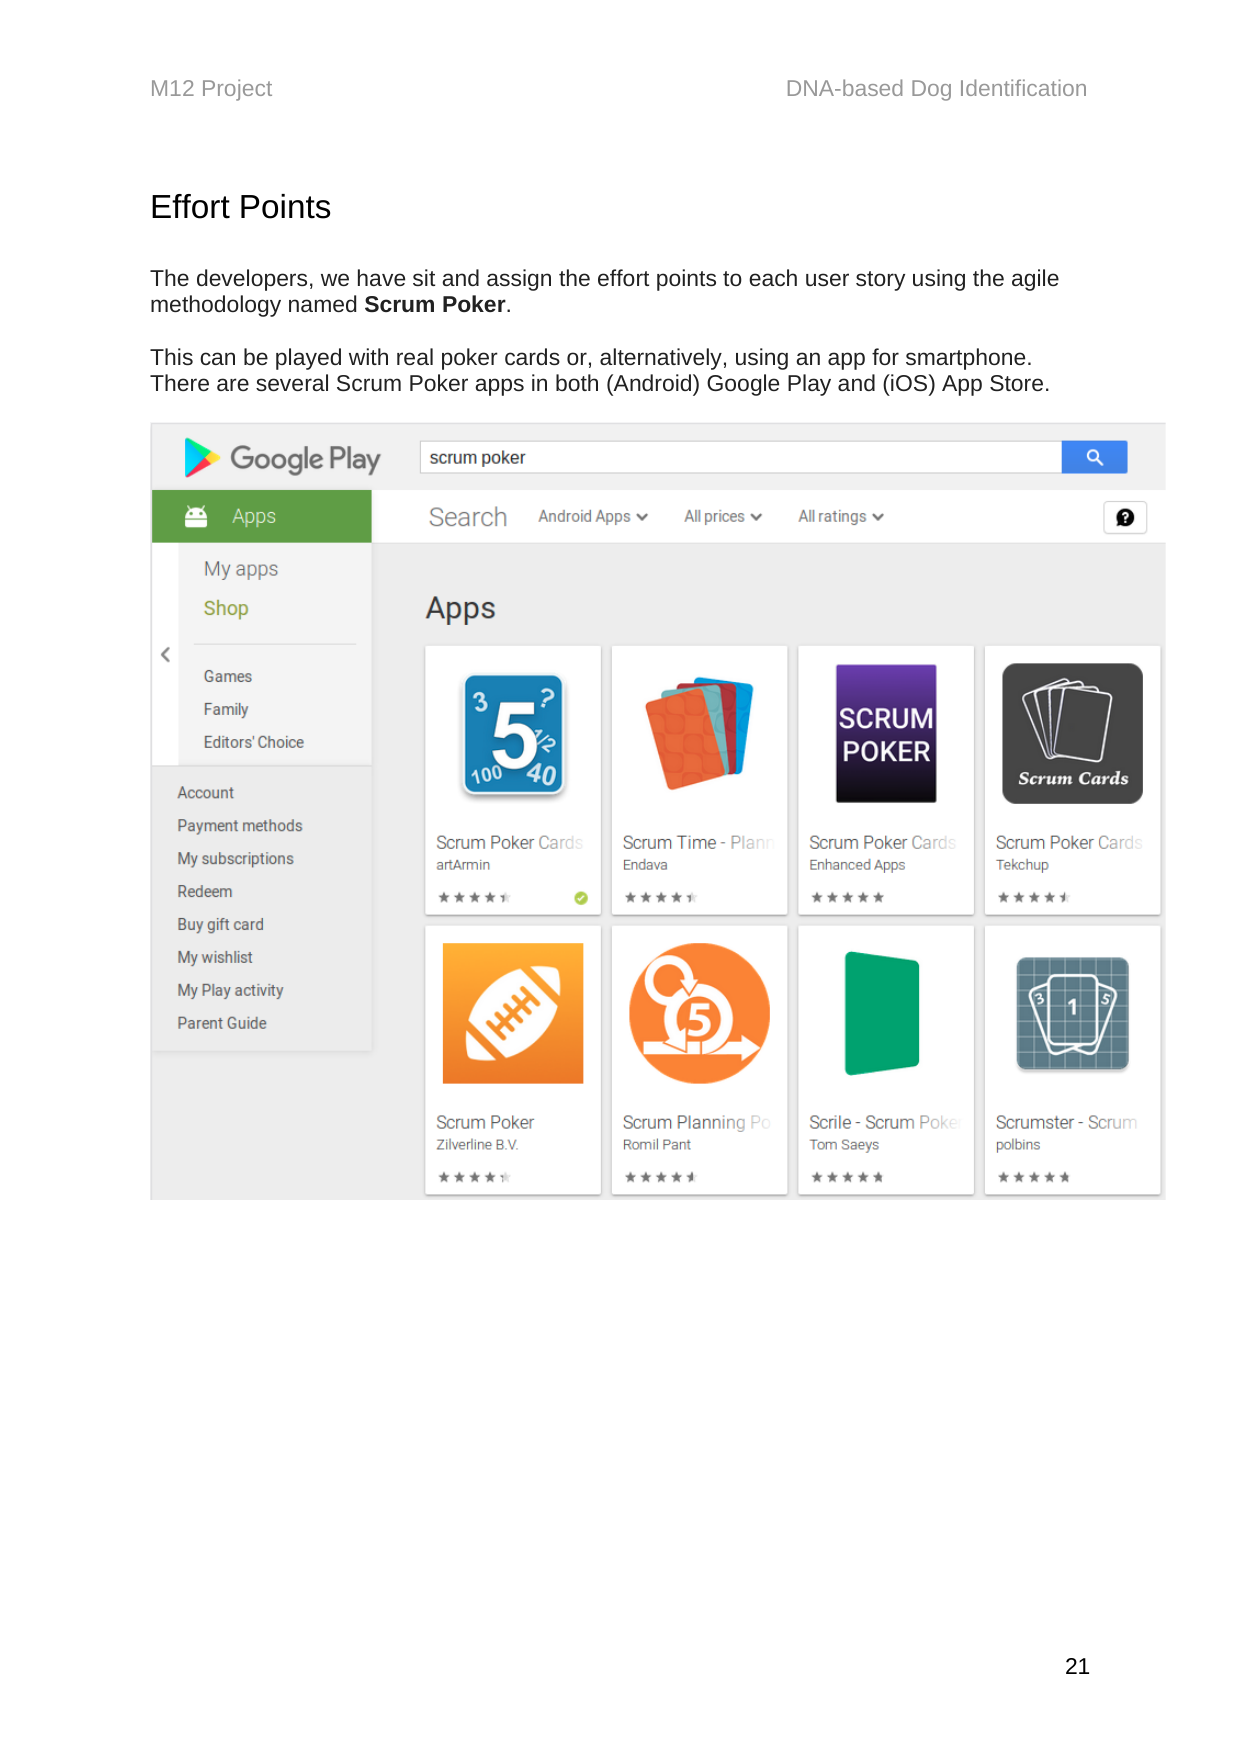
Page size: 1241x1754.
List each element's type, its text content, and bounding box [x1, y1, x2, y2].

subtitle Effort Points [150, 187, 1090, 226]
text This can be played with real poker cards or, alternatively, using an app for smartphone. There are several Scrum Poker apps in both (Android) Google Play and (iOS) App Store. [150, 344, 1090, 397]
text The developers, we have sit and assign the effort points to each user story using the agile methodology named Scrum Poker. [150, 265, 1090, 317]
picture [150, 422, 1166, 1200]
